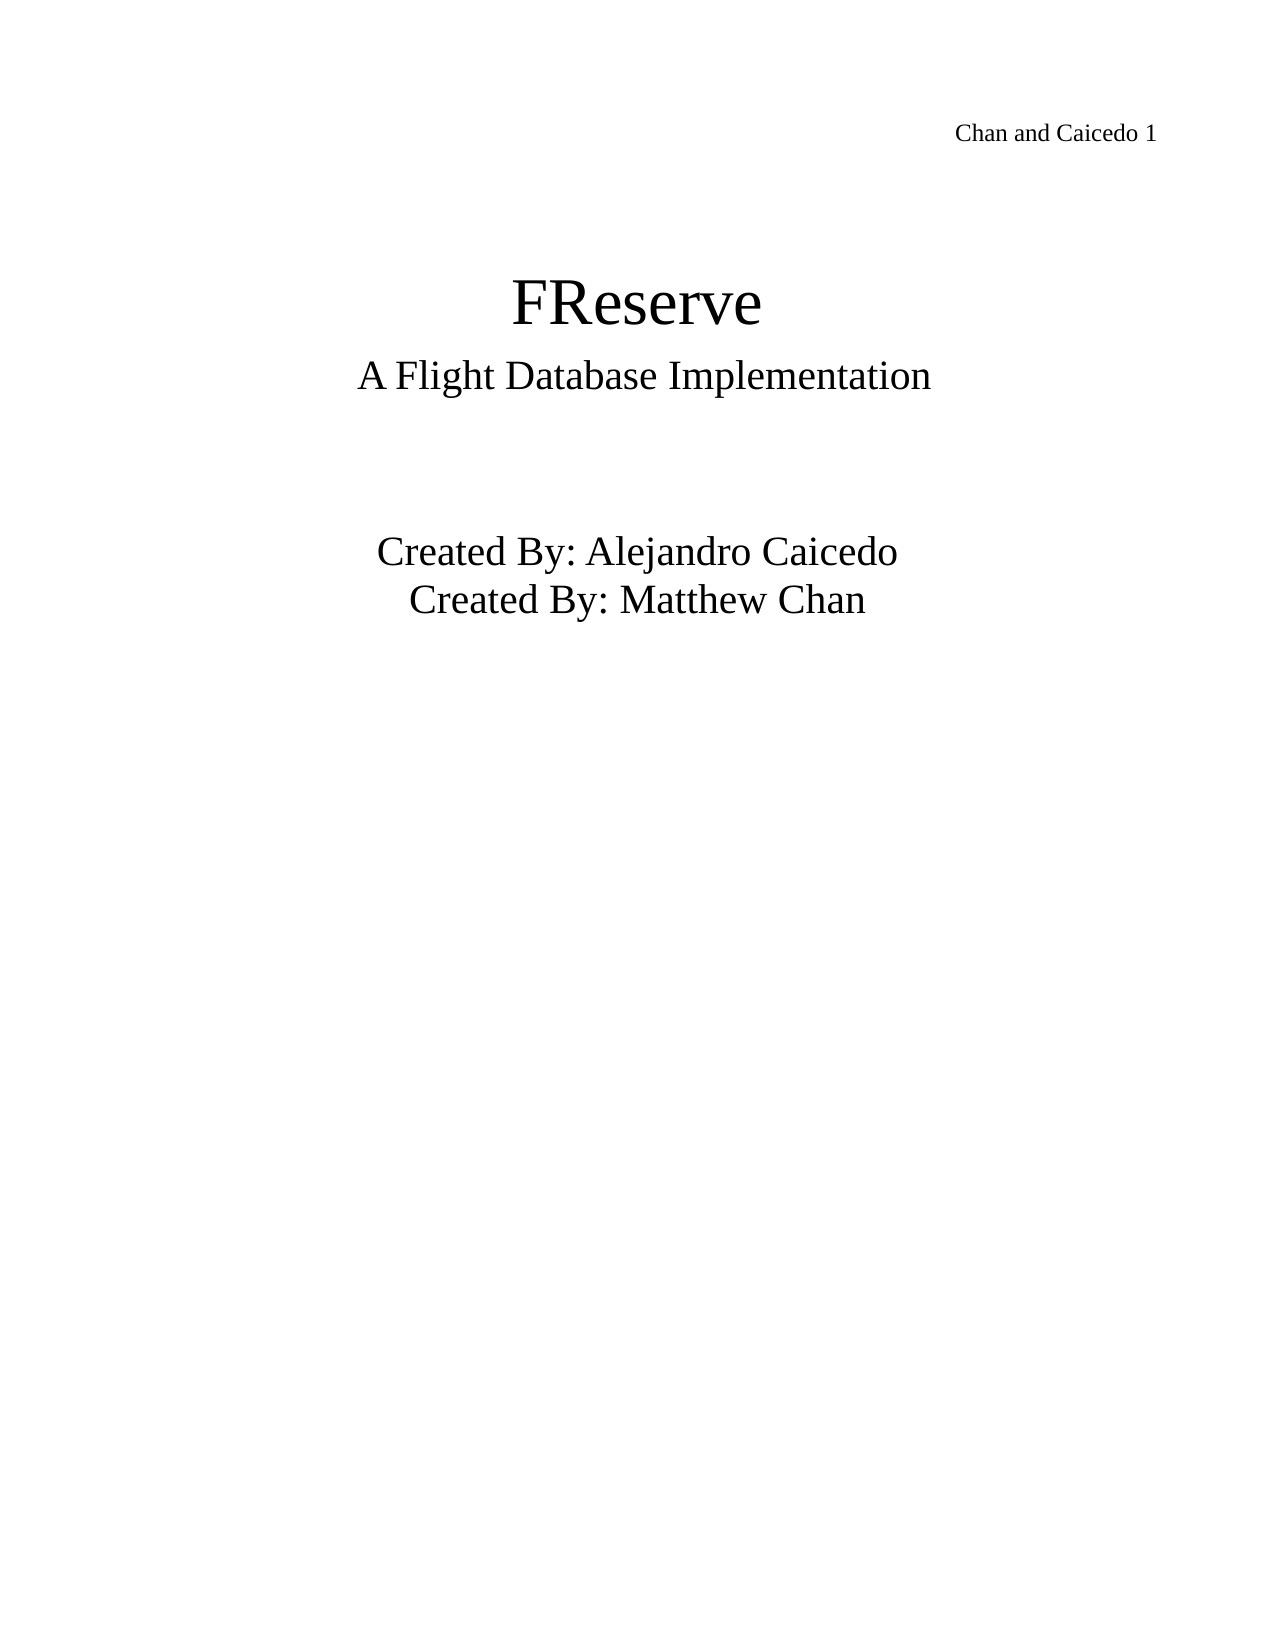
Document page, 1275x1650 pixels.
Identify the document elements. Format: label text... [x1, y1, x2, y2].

text Created By: Alejandro Caicedo [118, 526, 1157, 574]
text A Flight Database Implementation [118, 339, 1157, 402]
text Created By: Matthew Chan [118, 574, 1157, 622]
text FReserve [118, 263, 1157, 339]
